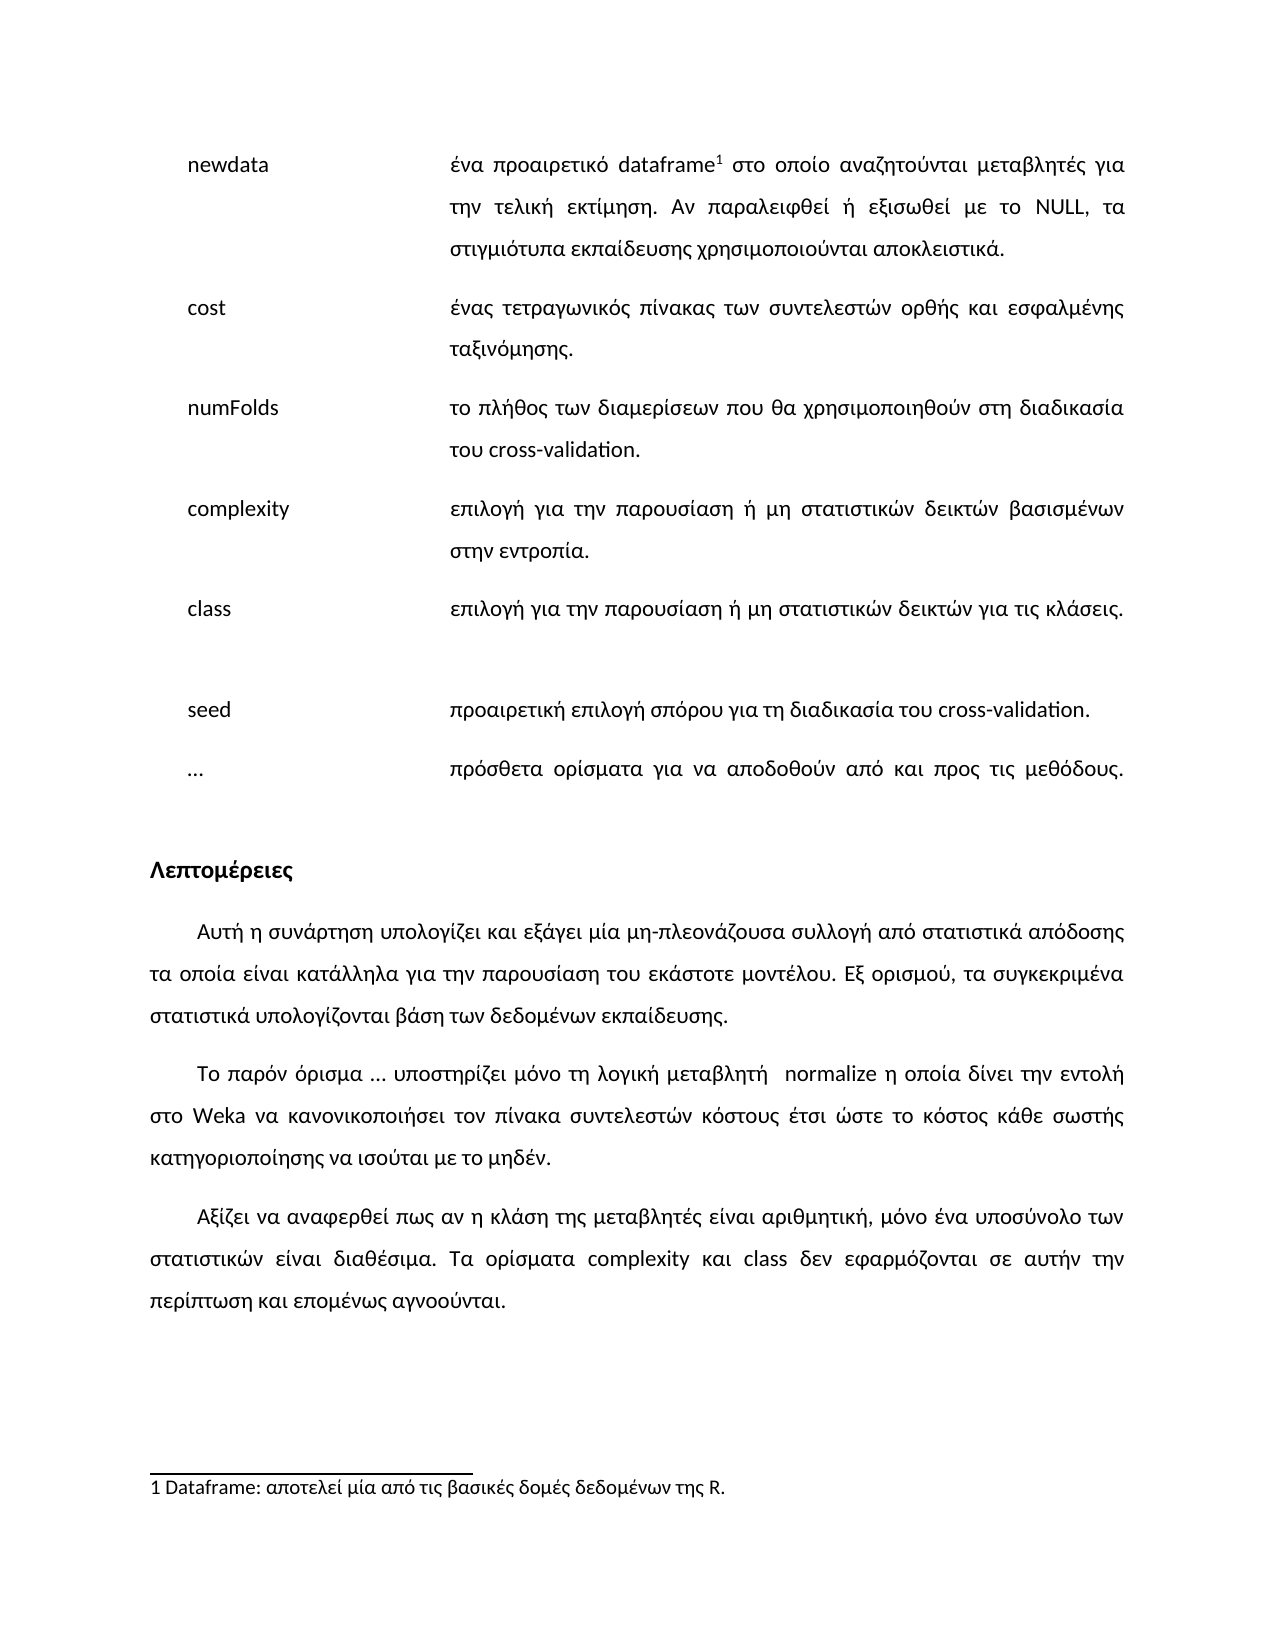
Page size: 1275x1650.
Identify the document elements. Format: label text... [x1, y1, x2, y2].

text cost ένας τετραγωνικός πίνακας των συντελεστών ορθής και εσφαλμένης ταξινόμησης. [187, 293, 1125, 363]
text seed προαιρετική επιλογή σπόρου για τη διαδικασία του cross-validation. [187, 695, 1125, 723]
text … πρόσθετα ορίσματα για να αποδοθούν από και προς τις μεθόδους. [187, 754, 1125, 824]
text complexity επιλογή για την παρουσίαση ή μη στατιστικών δεικτών βασισμένων στην εντροπία. [187, 494, 1125, 564]
text numFolds το πλήθος των διαμερίσεων που θα χρησιμοποιηθούν στη διαδικασία του cross-validation. [187, 393, 1125, 463]
text Αξίζει να αναφερθεί πως αν η κλάση της μεταβλητές είναι αριθμητική, μόνο ένα υποσύνολο των στατιστικών είναι διαθέσιμα. Τα ορίσματα complexity και class δεν εφαρμόζονται σε αυτήν την περίπτωση και επομένως αγνοούνται. [150, 1202, 1125, 1314]
text newdata ένα προαιρετικό dataframe στο οποίο αναζητούνται μεταβλητές για την τελική εκτίμηση. Αν παραλειφθεί ή εξισωθεί με το NULL, τα στιγμιότυπα εκπαίδευσης χρησιμοποιούνται αποκλειστικά. [187, 150, 1125, 262]
text Λεπτομέρειες [150, 854, 1125, 885]
text Αυτή η συνάρτηση υπολογίζει και εξάγει μία μη-πλεονάζουσα συλλογή από στατιστικά απόδοσης τα οποία είναι κατάλληλα για την παρουσίαση του εκάστοτε μοντέλου. Εξ ορισμού, τα συγκεκριμένα στατιστικά υπολογίζονται βάση των δεδομένων εκπαίδευσης. [150, 917, 1125, 1029]
text class επιλογή για την παρουσίαση ή μη στατιστικών δεικτών για τις κλάσεις. [187, 594, 1125, 664]
text Dataframe: αποτελεί μία από τις βασικές δομές δεδομένων της R. [150, 1474, 1125, 1500]
text Το παρόν όρισμα … υποστηρίζει μόνο τη λογική μεταβλητή normalize η οποία δίνει την εντολή στο Weka να κανονικοποιήσει τον πίνακα συντελεστών κόστους έτσι ώστε το κόστος κάθε σωστής κατηγοριοποίησης να ισούται με το μηδέν. [150, 1059, 1125, 1171]
